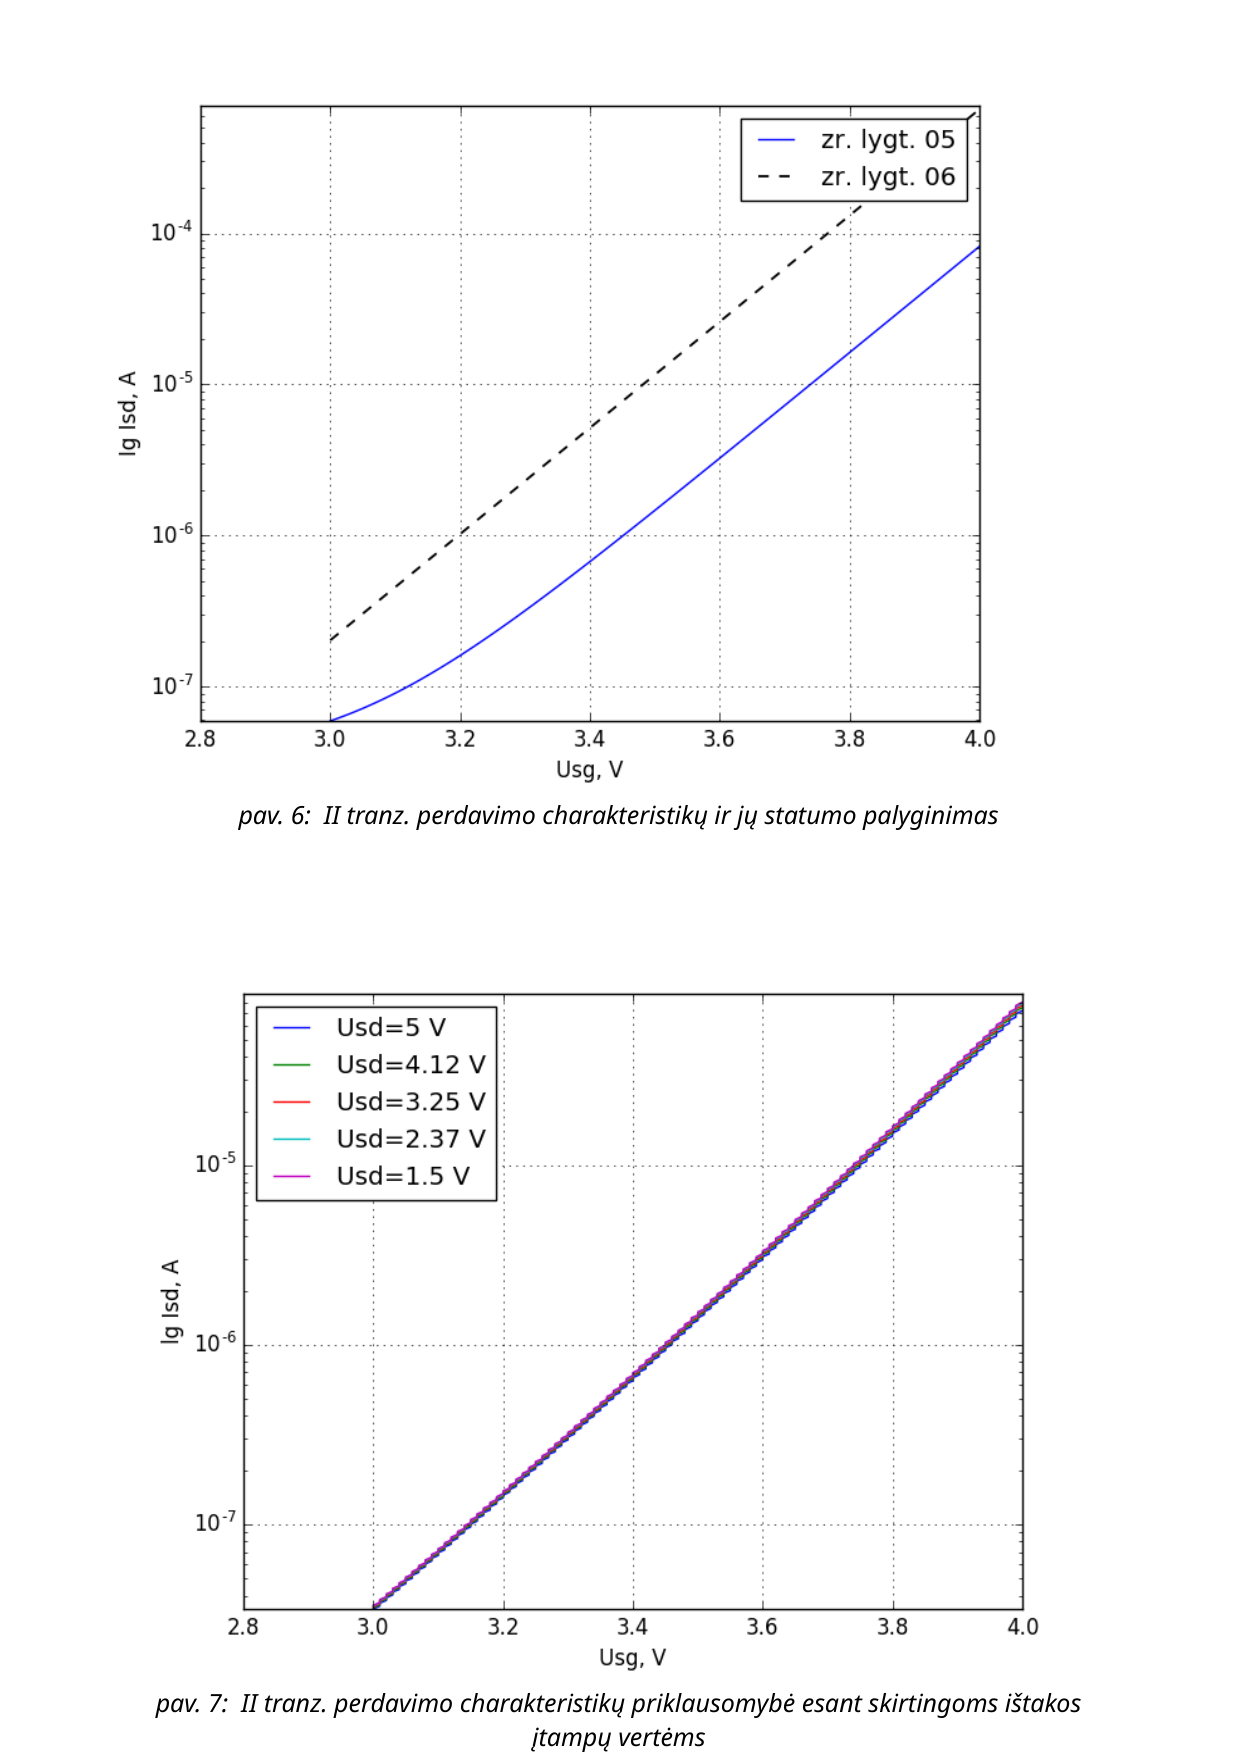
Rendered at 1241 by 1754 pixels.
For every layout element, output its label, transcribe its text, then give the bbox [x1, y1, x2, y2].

text pav. 5: I tranz. Išėjimo charakteristkų priklausomybė [17, 610, 76, 644]
picture [76, 29, 1123, 1686]
text pav. 6: II tranz. perdavimo charakteristikų ir jų statumo palyginimas [118, 233, 1122, 832]
text pav. 7: II tranz. perdavimo charakteristikų priklausomybė esant skirtingoms ištakos įtampų vertėms [118, 1686, 1122, 1754]
